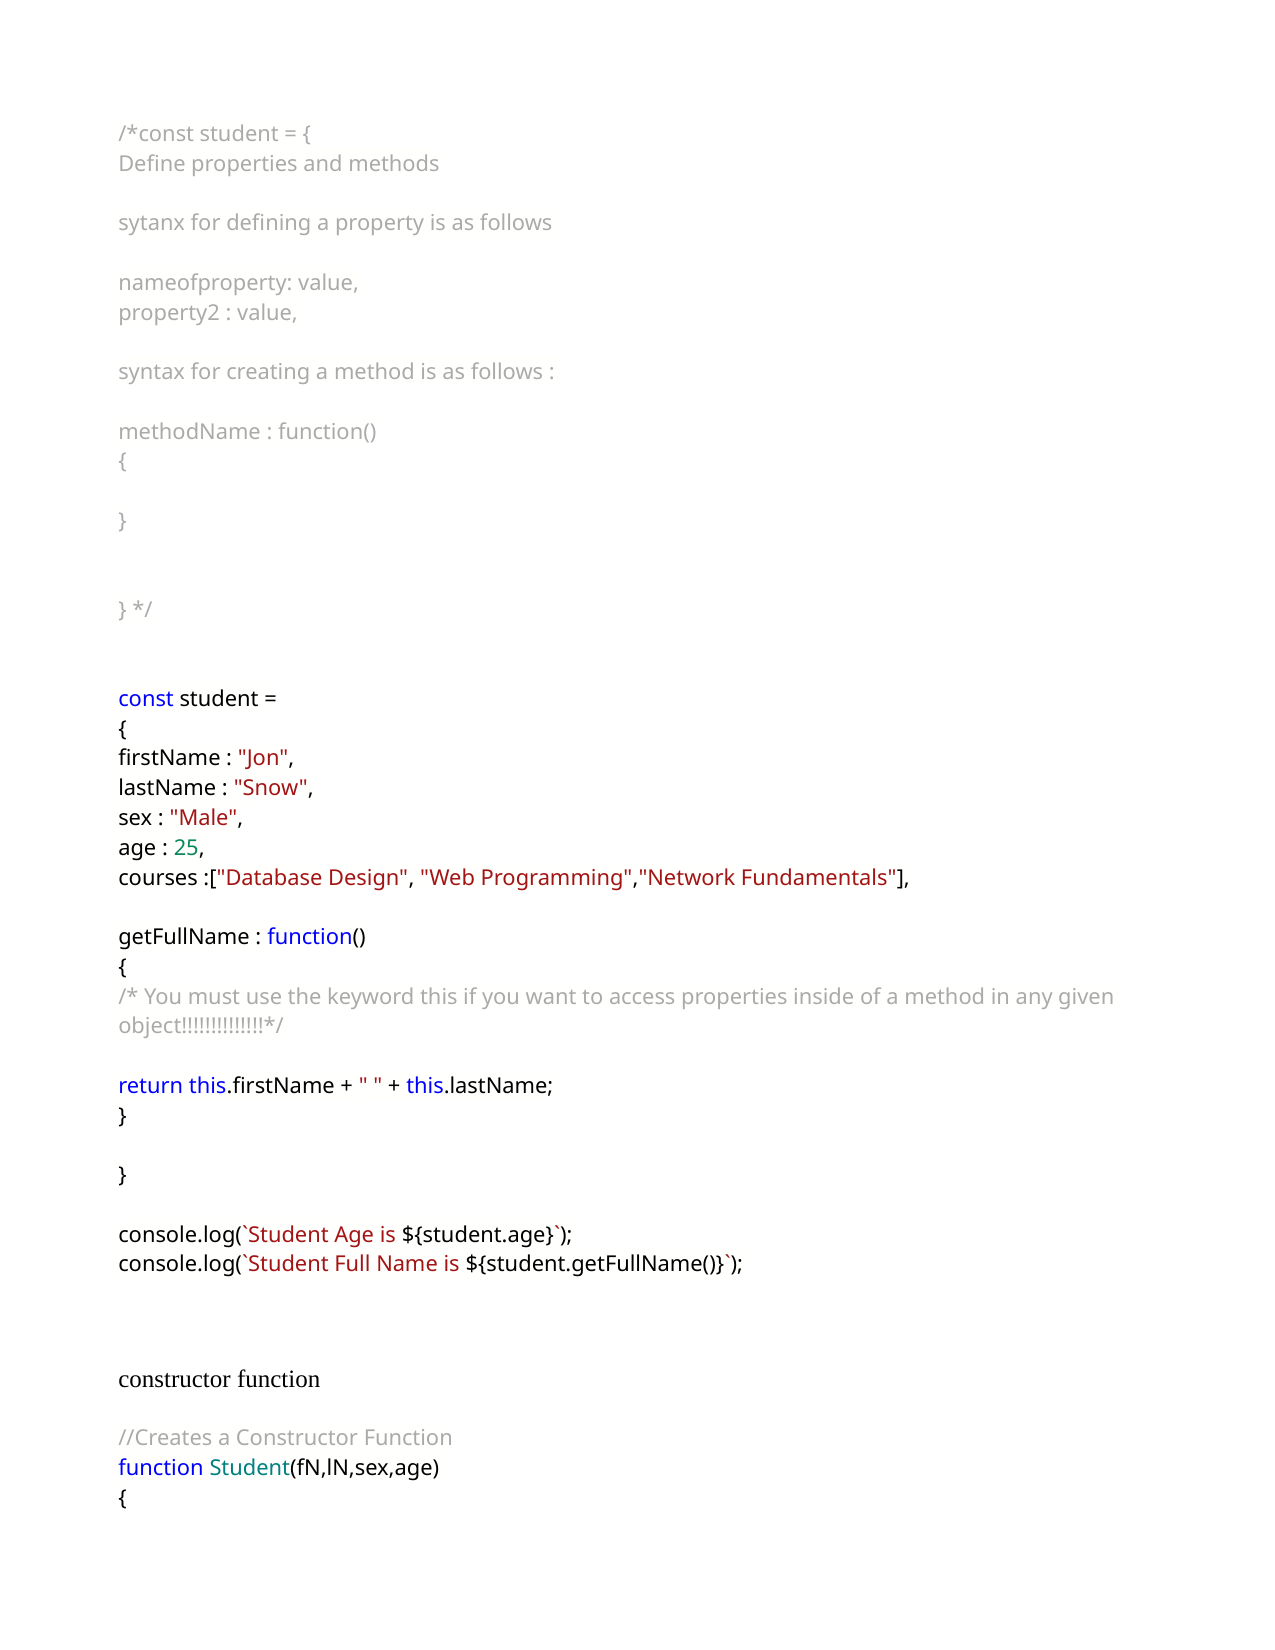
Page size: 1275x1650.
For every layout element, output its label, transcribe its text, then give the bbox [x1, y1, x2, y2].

text const student = [118, 683, 1157, 713]
text property2 : value, [118, 297, 1157, 326]
text Define properties and methods [118, 148, 1157, 178]
text function Student(fN,lN,sex,age) [118, 1452, 1157, 1482]
text lastName : "Snow", [118, 772, 1157, 802]
text { [118, 445, 1157, 475]
text { [118, 1482, 1157, 1511]
text age : 25, [118, 832, 1157, 862]
text //Creates a Constructor Function [118, 1422, 1157, 1452]
text constructor function [118, 1364, 1157, 1393]
text } */ [118, 594, 1157, 624]
text firstName : "Jon", [118, 742, 1157, 772]
text methodName : function() [118, 416, 1157, 445]
text /*const student = { [118, 118, 1157, 148]
text } [118, 1100, 1157, 1129]
text sytanx for defining a property is as follows [118, 207, 1157, 237]
text } [118, 505, 1157, 535]
text console.log(`Student Age is ${student.age}`); [118, 1219, 1157, 1248]
text nameofproperty: value, [118, 267, 1157, 297]
text } [118, 1159, 1157, 1189]
text return this.firstName + " " + this.lastName; [118, 1070, 1157, 1100]
text getFullName : function() [118, 921, 1157, 951]
text { [118, 713, 1157, 742]
text syntax for creating a method is as follows : [118, 356, 1157, 386]
text console.log(`Student Full Name is ${student.getFullName()}`); [118, 1248, 1157, 1278]
text sex : "Male", [118, 802, 1157, 832]
text { [118, 951, 1157, 981]
text courses :["Database Design", "Web Programming","Network Fundamentals"], [118, 862, 1157, 891]
text /* You must use the keyword this if you want to access properties inside of a method in any given object!!!!!!!!!!!!!!*/ [118, 981, 1157, 1040]
